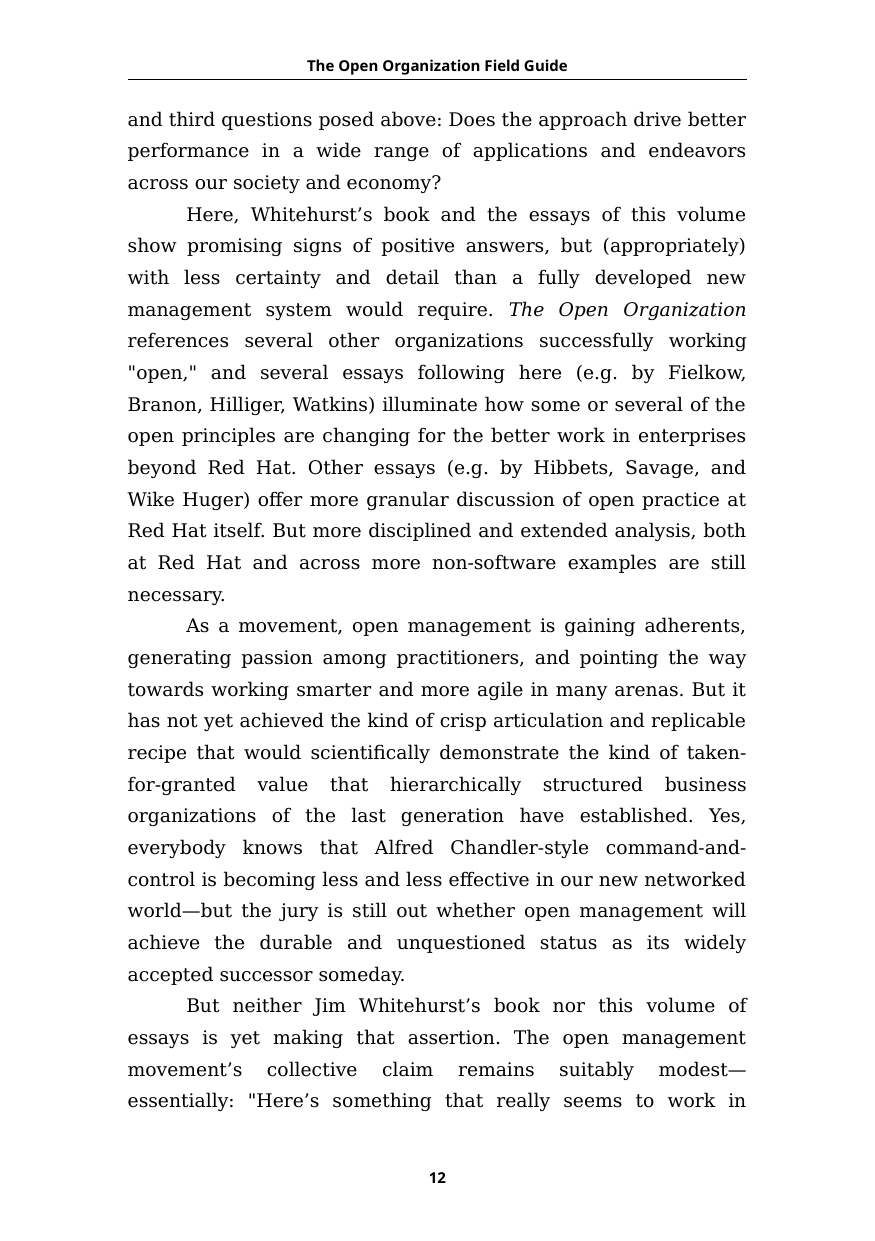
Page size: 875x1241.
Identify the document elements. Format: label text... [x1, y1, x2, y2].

text and third questions posed above: Does the approach drive better performance in a wide range of applications and endeavors across our society and economy? [127, 108, 747, 194]
text As a movement, open management is gaining adherents, generating passion among practitioners, and pointing the way towards working smarter and more agile in many arenas. But it has not yet achieved the kind of crisp articulation and replicable recipe that would scientifically demonstrate the kind of taken-for-granted value that hierarchically structured business organizations of the last generation have established. Yes, everybody knows that Alfred Chandler-style command-and-control is becoming less and less effective in our new networked world—but the jury is still out whether open management will achieve the durable and unquestioned status as its widely accepted successor someday. [127, 615, 747, 985]
text But neither Jim Whitehurst’s book nor this volume of essays is yet making that assertion. The open management movement’s collective claim remains suitably modest—essentially: "Here’s something that really seems to work in [127, 995, 747, 1112]
text Here, Whitehurst’s book and the essays of this volume show promising signs of positive answers, but (appropriately) with less certainty and detail than a fully developed new management system would require. The Open Organization references several other organizations successfully working "open," and several essays following here (e.g. by Fielkow, Branon, Hilliger, Watkins) illuminate how some or several of the open principles are changing for the better work in enterprises beyond Red Hat. Other essays (e.g. by Hibbets, Savage, and Wike Huger) offer more granular discussion of open practice at Red Hat itself. But more disciplined and extended analysis, both at Red Hat and across more non-software examples are still necessary. [127, 203, 747, 605]
